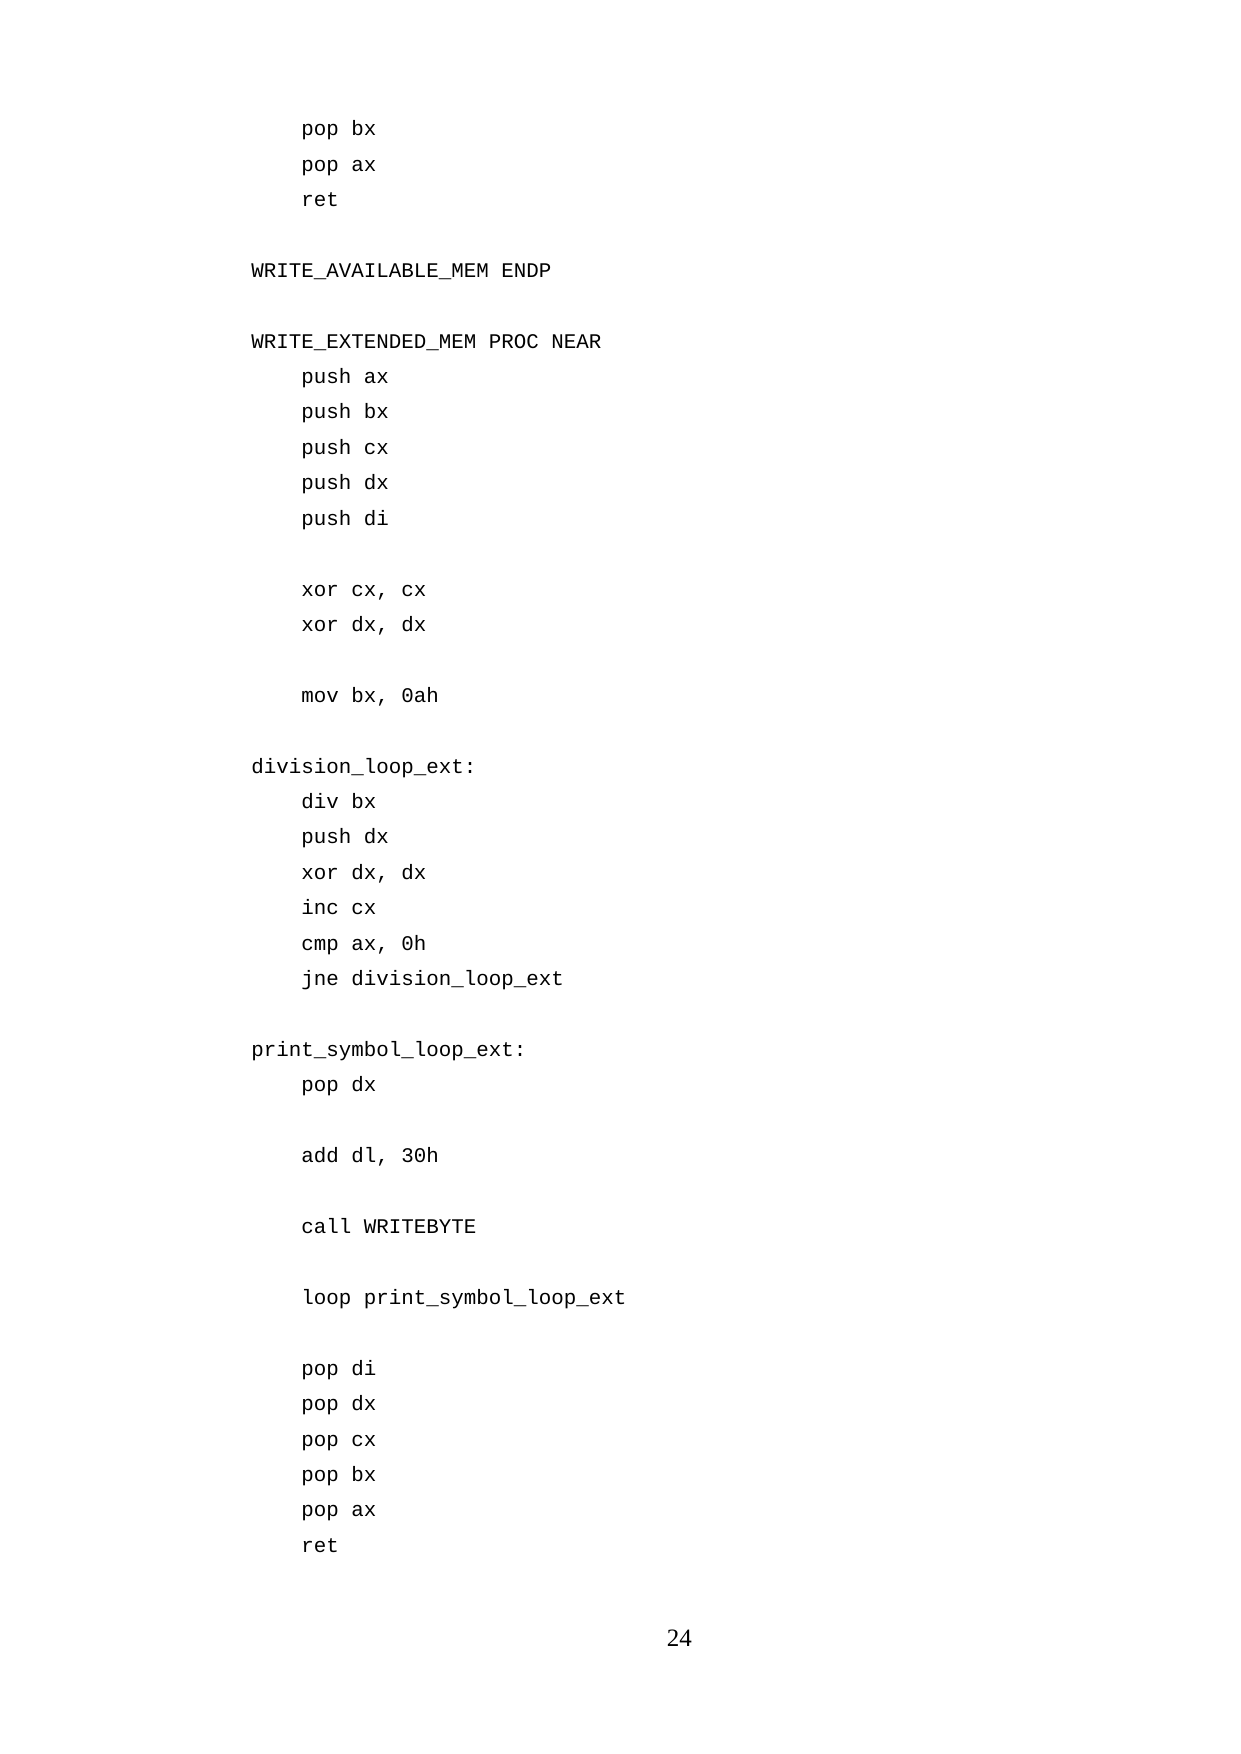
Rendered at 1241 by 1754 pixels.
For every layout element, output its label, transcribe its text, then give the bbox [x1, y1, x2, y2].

text pop ax [177, 153, 1181, 177]
text WRITE_EXTENDED_MEM PROC NEAR [177, 331, 1181, 354]
text push cx [177, 437, 1181, 461]
text pop ax [177, 1499, 1181, 1523]
text push dx [177, 826, 1181, 850]
text pop cx [177, 1428, 1181, 1452]
text xor cx, cx [177, 578, 1181, 602]
text ret [177, 189, 1181, 213]
text xor dx, dx [177, 862, 1181, 886]
text print_symbol_loop_ext: [177, 1039, 1181, 1063]
text loop print_symbol_loop_ext [177, 1287, 1181, 1311]
text mov bx, 0ah [177, 685, 1181, 708]
text ret [177, 1535, 1181, 1558]
text cmp ax, 0h [177, 933, 1181, 956]
text push dx [177, 472, 1181, 496]
text jne division_loop_ext [177, 968, 1181, 992]
text div bx [177, 791, 1181, 815]
text inc cx [177, 897, 1181, 921]
text call WRITEBYTE [177, 1216, 1181, 1240]
text pop bx [177, 1464, 1181, 1488]
text pop dx [177, 1393, 1181, 1417]
text push bx [177, 401, 1181, 425]
text xor dx, dx [177, 614, 1181, 638]
text pop dx [177, 1074, 1181, 1098]
text add dl, 30h [177, 1145, 1181, 1169]
text division_loop_ext: [177, 756, 1181, 779]
text pop di [177, 1358, 1181, 1381]
text WRITE_AVAILABLE_MEM ENDP [177, 260, 1181, 283]
text pop bx [177, 118, 1181, 142]
text push di [177, 508, 1181, 531]
text push ax [177, 366, 1181, 390]
